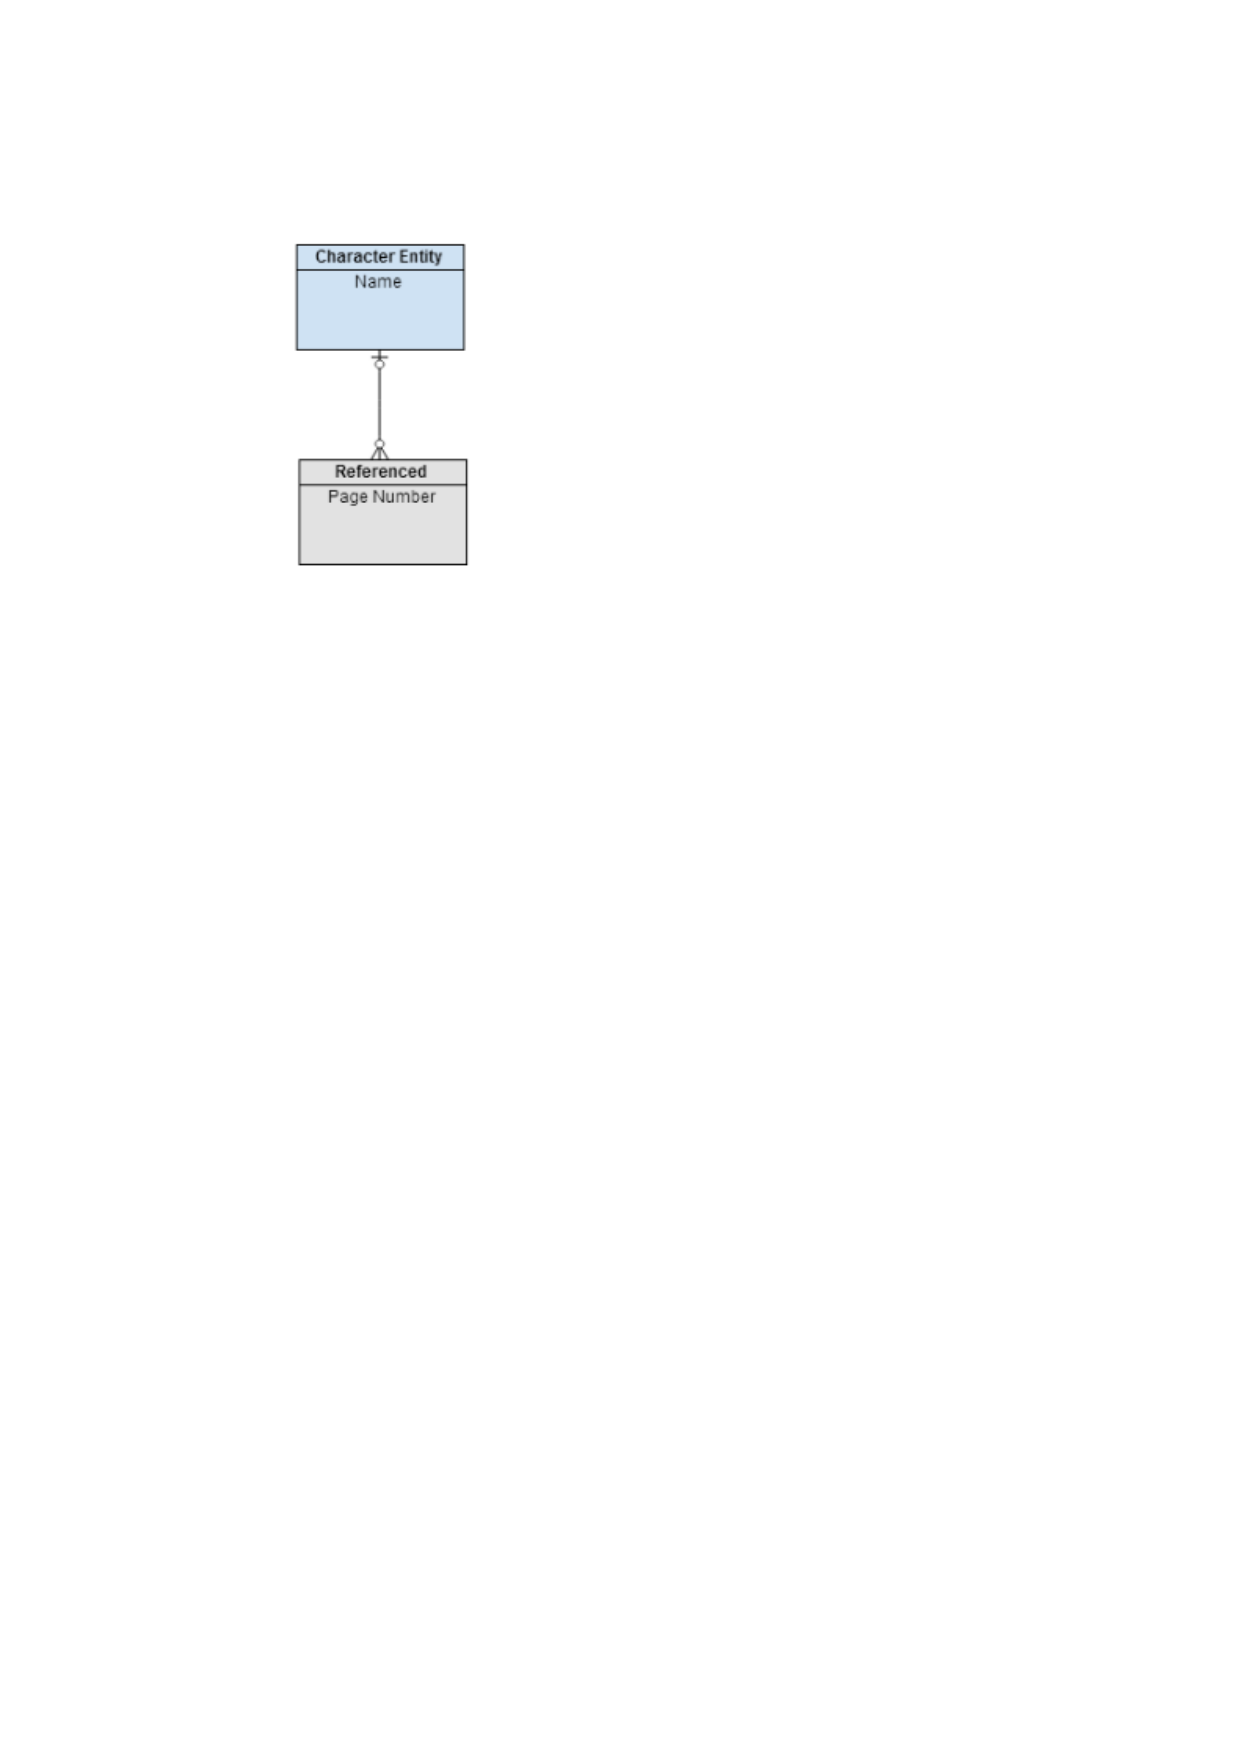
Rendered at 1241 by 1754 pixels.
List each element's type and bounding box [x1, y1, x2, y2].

picture [220, 188, 524, 622]
